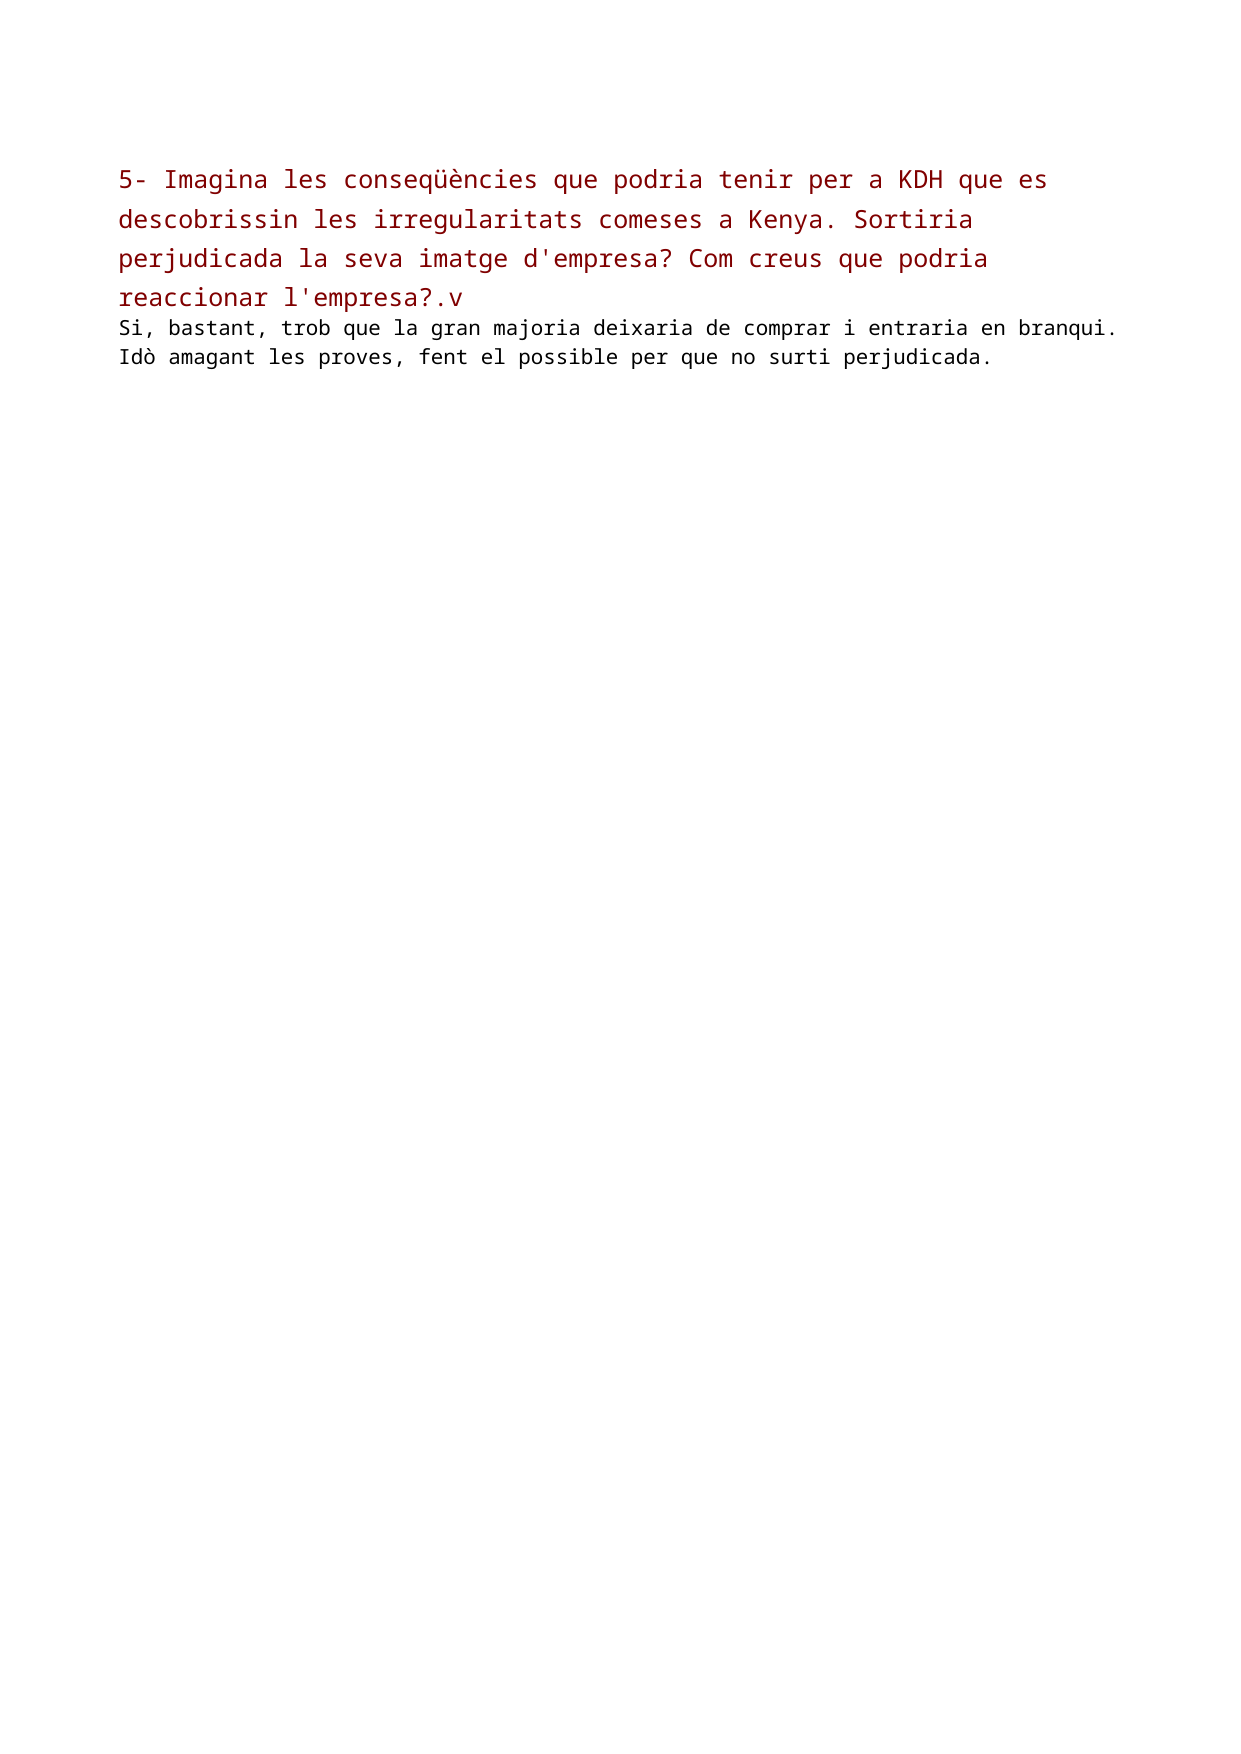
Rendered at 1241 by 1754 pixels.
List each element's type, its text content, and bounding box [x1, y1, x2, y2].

text 5- Imagina les conseqüències que podria tenir per a KDH que es descobrissin les irregularitats comeses a Kenya. Sortiria perjudicada la seva imatge d'empresa? Com creus que podria reaccionar l'empresa?.v [118, 157, 1122, 313]
text Si, bastant, trob que la gran majoria deixaria de comprar i entraria en branqui. [118, 313, 1122, 342]
text Idò amagant les proves, fent el possible per que no surti perjudicada. [118, 342, 1122, 370]
